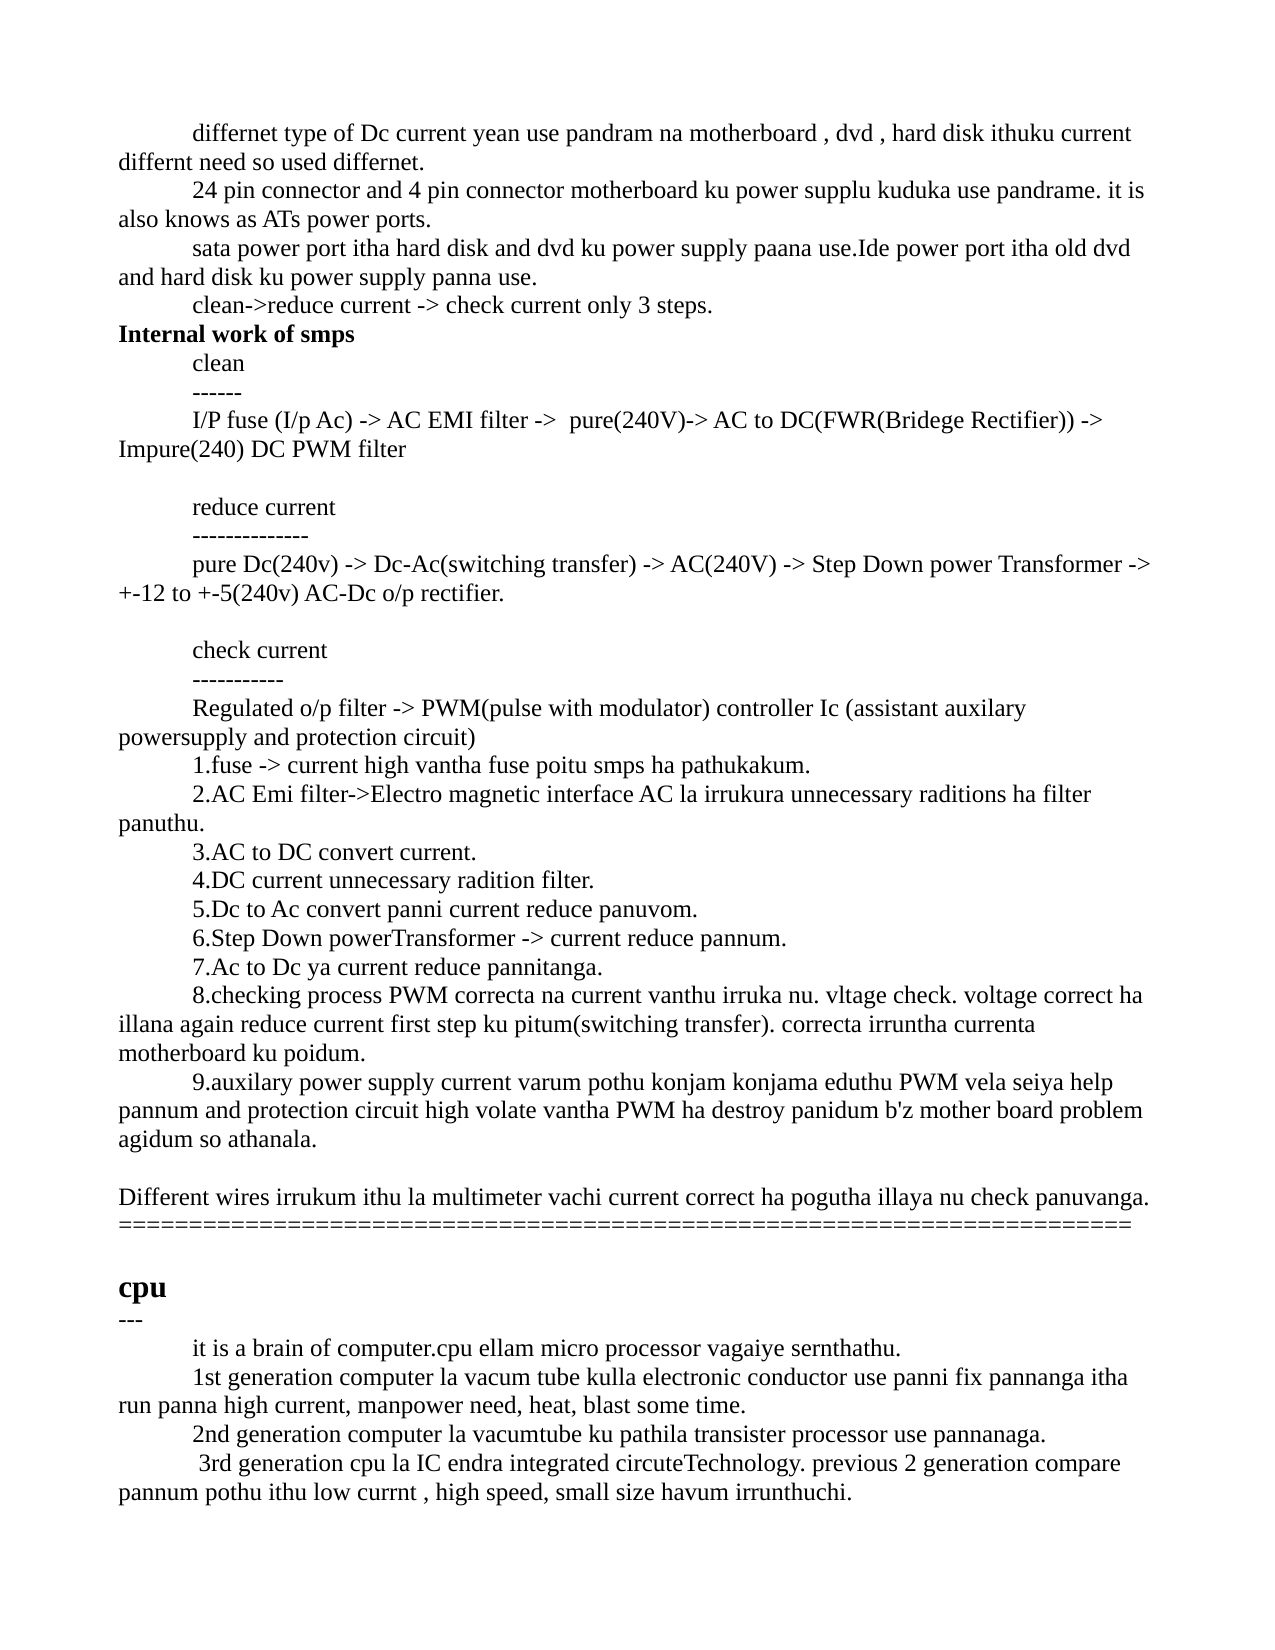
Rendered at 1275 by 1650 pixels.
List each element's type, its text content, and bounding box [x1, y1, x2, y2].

text 1st generation computer la vacum tube kulla electronic conductor use panni fix pannanga itha run panna high current, manpower need, heat, blast some time. [118, 1362, 1157, 1419]
text Internal work of smps [118, 319, 1157, 348]
text check current [118, 636, 1157, 664]
text differnet type of Dc current yean use pandram na motherboard , dvd , hard disk ithuku current differnt need so used differnet. [118, 118, 1157, 176]
text 7.Ac to Dc ya current reduce pannitanga. [118, 952, 1157, 981]
text sata power port itha hard disk and dvd ku power supply paana use.Ide power port itha old dvd and hard disk ku power supply panna use. [118, 233, 1157, 291]
text cpu [118, 1268, 1157, 1304]
text 6.Step Down powerTransformer -> current reduce pannum. [118, 923, 1157, 952]
text Regulated o/p filter -> PWM(pulse with modulator) controller Ic (assistant auxilary powersupply and protection circuit) [118, 693, 1157, 751]
text clean->reduce current -> check current only 3 steps. [118, 291, 1157, 319]
text ======================================================================== [118, 1211, 1157, 1239]
text --- [118, 1304, 1157, 1333]
text ------ [118, 377, 1157, 406]
text 24 pin connector and 4 pin connector motherboard ku power supplu kuduka use pandrame. it is also knows as ATs power ports. [118, 176, 1157, 233]
text 1.fuse -> current high vantha fuse poitu smps ha pathukakum. [118, 751, 1157, 779]
text ----------- [118, 664, 1157, 693]
text it is a brain of computer.cpu ellam micro processor vagaiye sernthathu. [118, 1333, 1157, 1362]
text -------------- [118, 521, 1157, 549]
text 2.AC Emi filter->Electro magnetic interface AC la irrukura unnecessary raditions ha filter panuthu. [118, 779, 1157, 837]
text 8.checking process PWM correcta na current vanthu irruka nu. vltage check. voltage correct ha illana again reduce current first step ku pitum(switching transfer). correcta irruntha currenta motherboard ku poidum. [118, 981, 1157, 1067]
text 3.AC to DC convert current. [118, 837, 1157, 866]
text 2nd generation computer la vacumtube ku pathila transister processor use pannanaga. [118, 1419, 1157, 1448]
text Different wires irrukum ithu la multimeter vachi current correct ha pogutha illaya nu check panuvanga. [118, 1182, 1157, 1211]
text 3rd generation cpu la IC endra integrated circuteTechnology. previous 2 generation compare pannum pothu ithu low currnt , high speed, small size havum irrunthuchi. [118, 1448, 1157, 1505]
text 9.auxilary power supply current varum pothu konjam konjama eduthu PWM vela seiya help pannum and protection circuit high volate vantha PWM ha destroy panidum b'z mother board problem agidum so athanala. [118, 1067, 1157, 1153]
text pure Dc(240v) -> Dc-Ac(switching transfer) -> AC(240V) -> Step Down power Transformer -> +-12 to +-5(240v) AC-Dc o/p rectifier. [118, 549, 1157, 607]
text 4.DC current unnecessary radition filter. [118, 866, 1157, 894]
text 5.Dc to Ac convert panni current reduce panuvom. [118, 894, 1157, 923]
text reduce current [118, 492, 1157, 521]
text clean [118, 348, 1157, 377]
text I/P fuse (I/p Ac) -> AC EMI filter -> pure(240V)-> AC to DC(FWR(Bridege Rectifier)) -> Impure(240) DC PWM filter [118, 406, 1157, 463]
